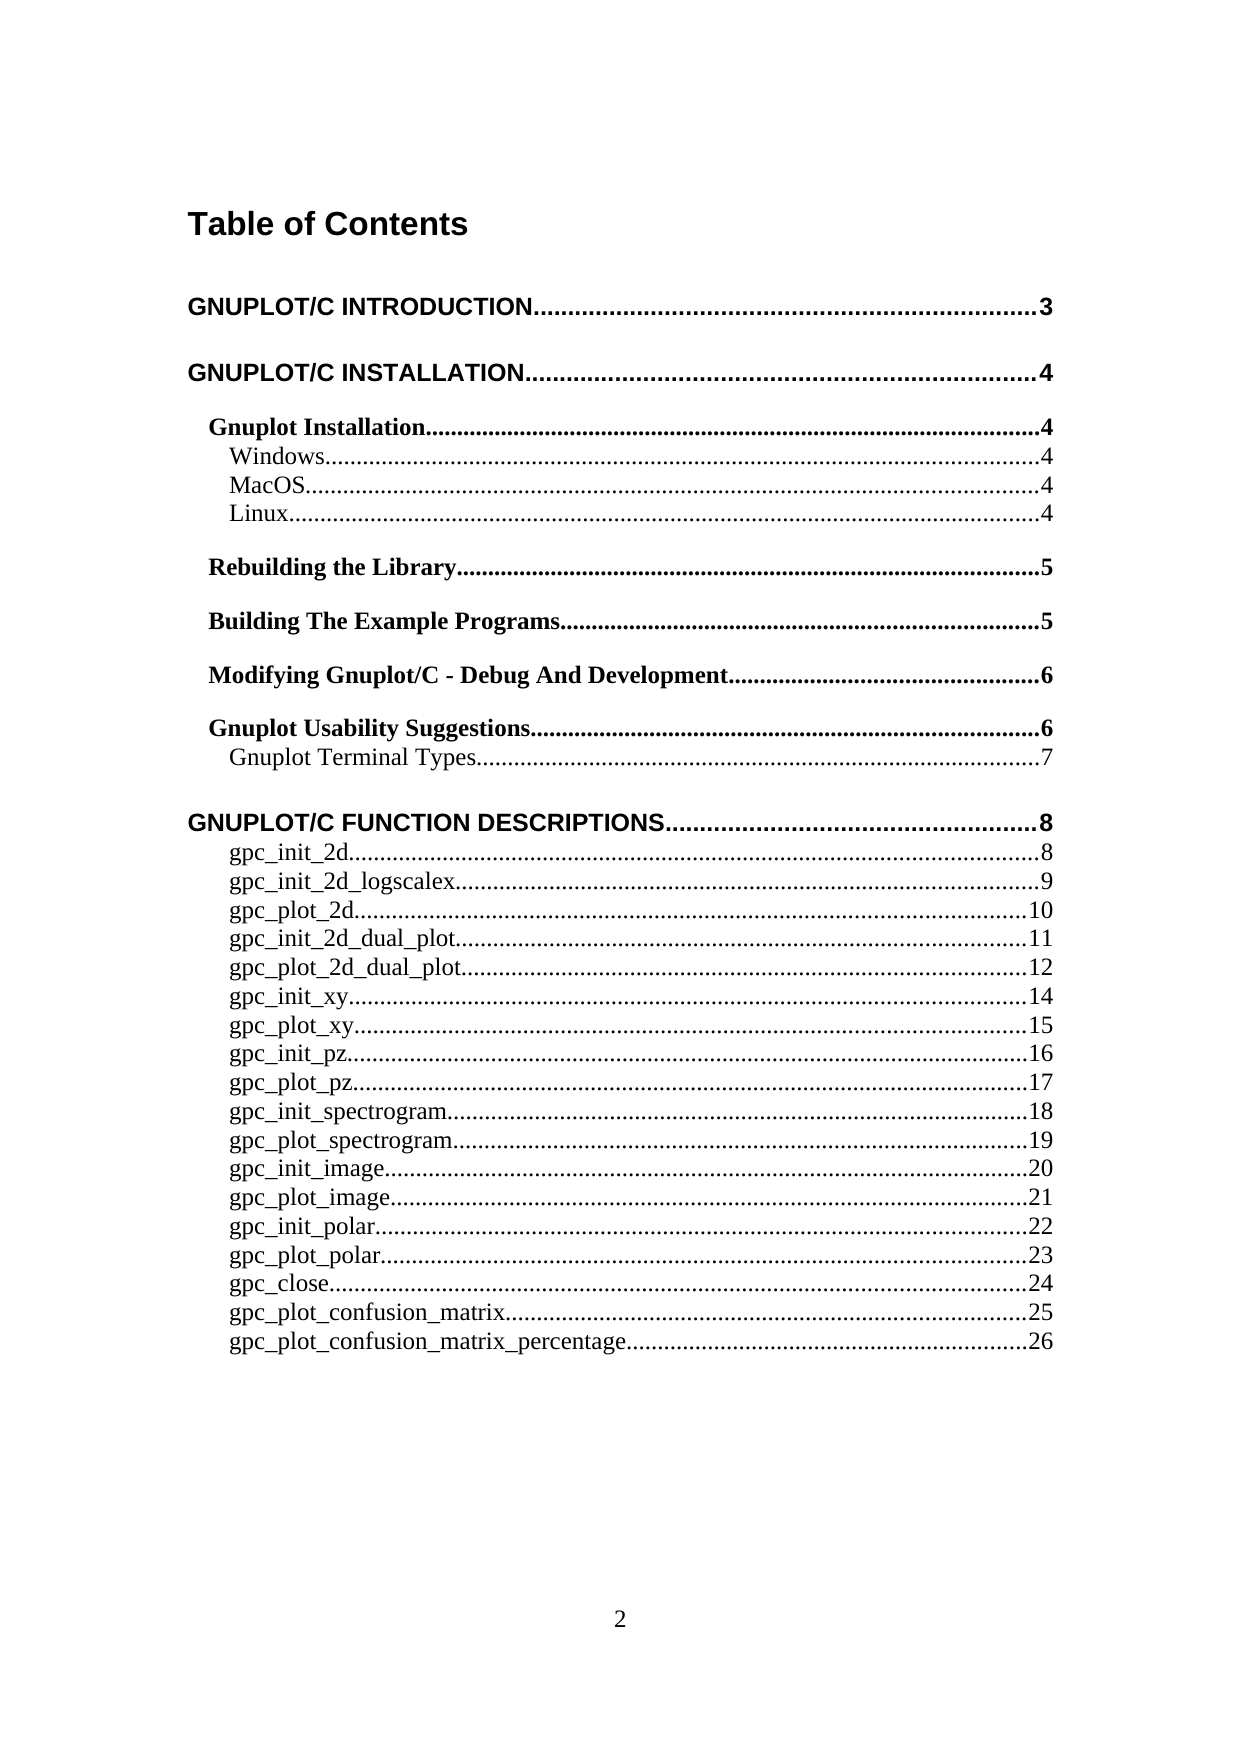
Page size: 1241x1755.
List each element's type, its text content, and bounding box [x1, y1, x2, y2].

text gpc_plot_pz 17 [229, 1067, 1053, 1096]
text gpc_init_2d_logscalex 9 [229, 866, 1053, 895]
text Gnuplot/C Introduction 3 [187, 292, 1053, 321]
text gpc_init_image 20 [229, 1153, 1053, 1182]
text Gnuplot Terminal Types 7 [229, 742, 1053, 771]
text gpc_plot_2d 10 [229, 895, 1053, 923]
text gpc_init_2d 8 [229, 837, 1053, 866]
text gpc_plot_polar 23 [229, 1240, 1053, 1268]
text Linux 4 [229, 498, 1053, 527]
text Gnuplot/C Installation 4 [187, 358, 1053, 387]
text gpc_plot_confusion_matrix 25 [229, 1297, 1053, 1326]
text Gnuplot/C Function Descriptions 8 [187, 808, 1053, 837]
text gpc_init_spectrogram 18 [229, 1096, 1053, 1125]
text Windows 4 [229, 441, 1053, 470]
text gpc_plot_2d_dual_plot 12 [229, 952, 1053, 981]
text Modifying Gnuplot/C - Debug And Development 6 [208, 660, 1053, 688]
text gpc_init_pz 16 [229, 1038, 1053, 1067]
text Building The Example Programs 5 [208, 606, 1053, 635]
text gpc_init_xy 14 [229, 981, 1053, 1010]
text Rebuilding the Library 5 [208, 552, 1053, 581]
subtitle Table of Contents [187, 204, 1053, 242]
text gpc_plot_xy 15 [229, 1010, 1053, 1038]
text gpc_init_polar 22 [229, 1211, 1053, 1240]
text Gnuplot Installation 4 [208, 412, 1053, 441]
text gpc_plot_confusion_matrix_percentage 26 [229, 1326, 1053, 1355]
text gpc_plot_image 21 [229, 1182, 1053, 1211]
text Gnuplot Usability Suggestions 6 [208, 713, 1053, 742]
text gpc_init_2d_dual_plot 11 [229, 923, 1053, 952]
text gpc_close 24 [229, 1268, 1053, 1297]
text MacOS 4 [229, 470, 1053, 498]
text gpc_plot_spectrogram 19 [229, 1125, 1053, 1153]
